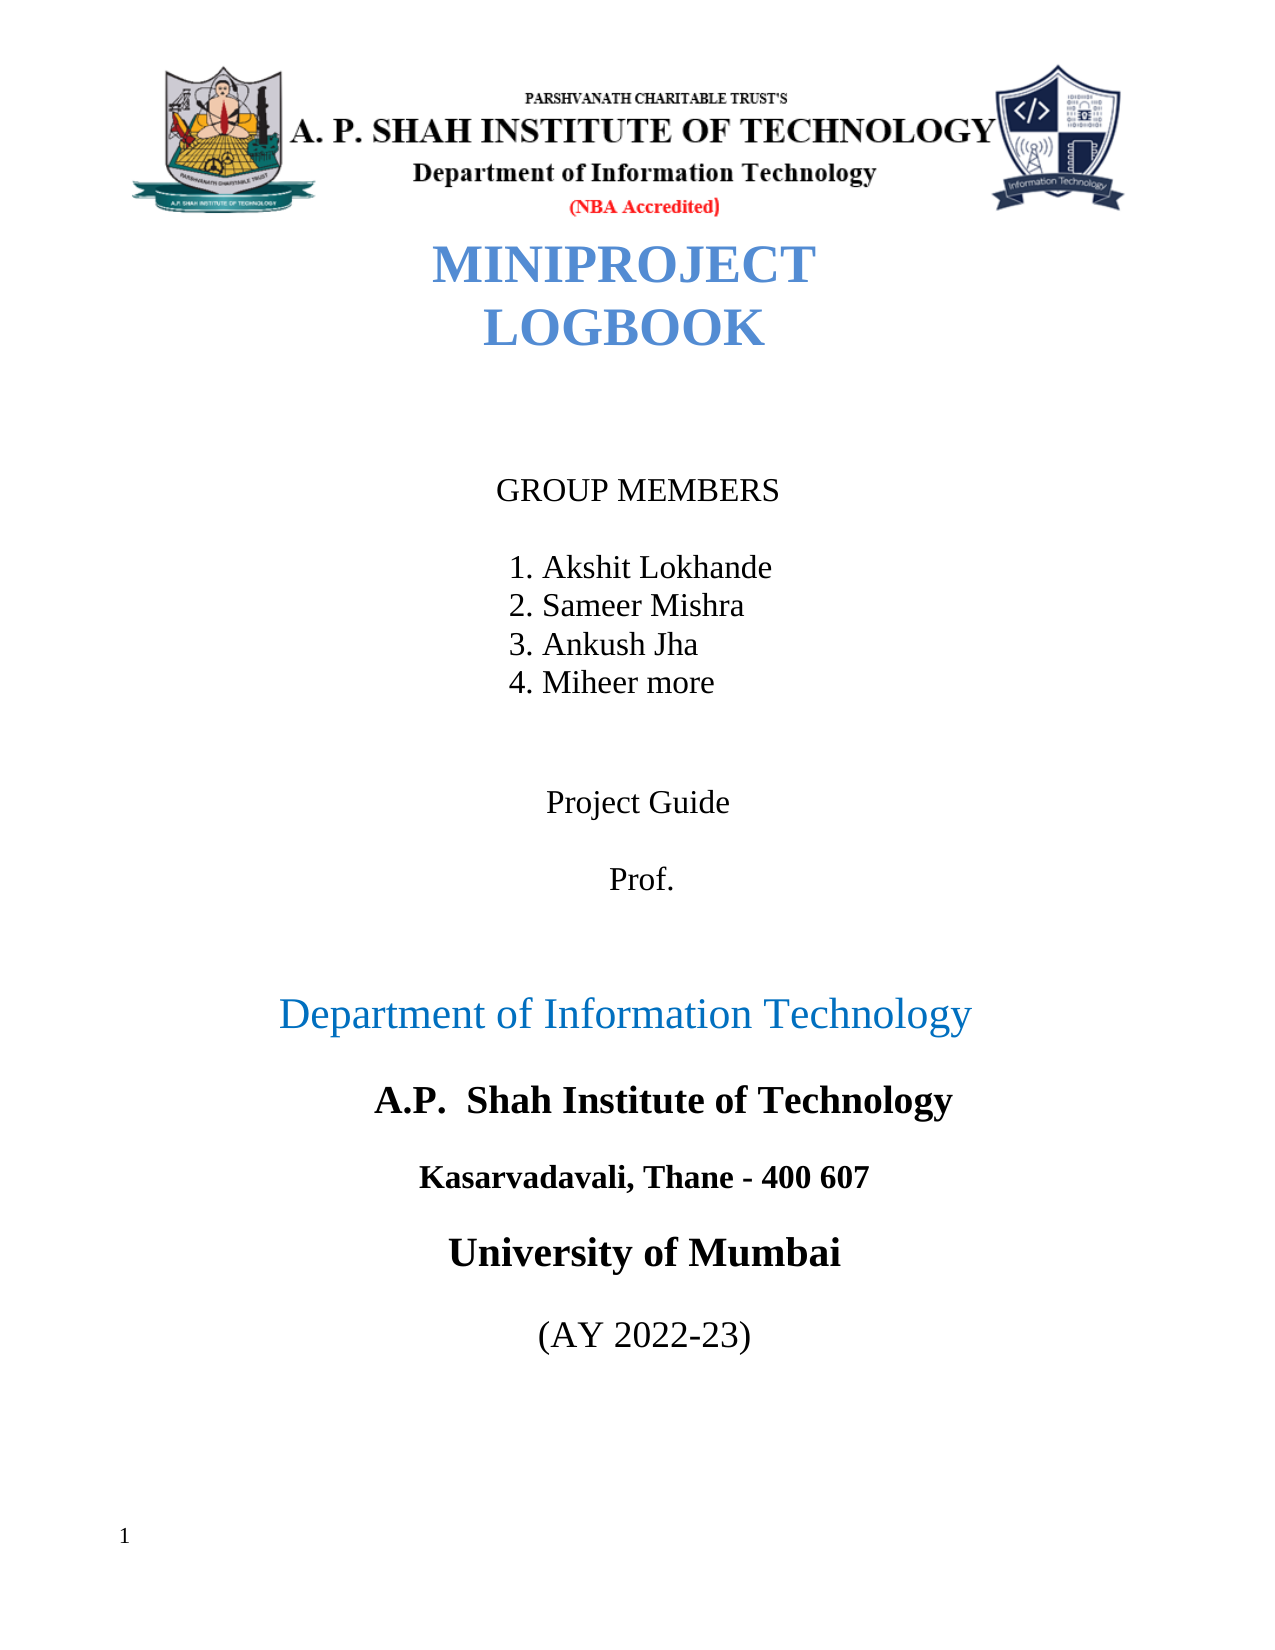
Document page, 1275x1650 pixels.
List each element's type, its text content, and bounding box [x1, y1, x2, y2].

text 1. Akshit Lokhande [375, 547, 1179, 585]
text Project Guide [119, 782, 1157, 821]
text (AY 2022-23) [306, 1313, 982, 1356]
text 3. Ankush Jha [375, 624, 1179, 662]
text GROUP MEMBERS [119, 470, 1157, 509]
text Prof. [119, 859, 1165, 897]
text A.P. Shah Institute of Technology [345, 1076, 982, 1122]
title MINIPROJECT LOGBOOK [269, 232, 980, 357]
text University of Mumbai [306, 1228, 982, 1276]
picture [118, 59, 1161, 226]
text 4. Miheer more [375, 662, 1179, 700]
text 2. Sameer Mishra [375, 585, 1179, 624]
text Kasarvadavali, Thane - 400 607 [306, 1157, 982, 1196]
text Department of Information Technology [269, 988, 982, 1038]
